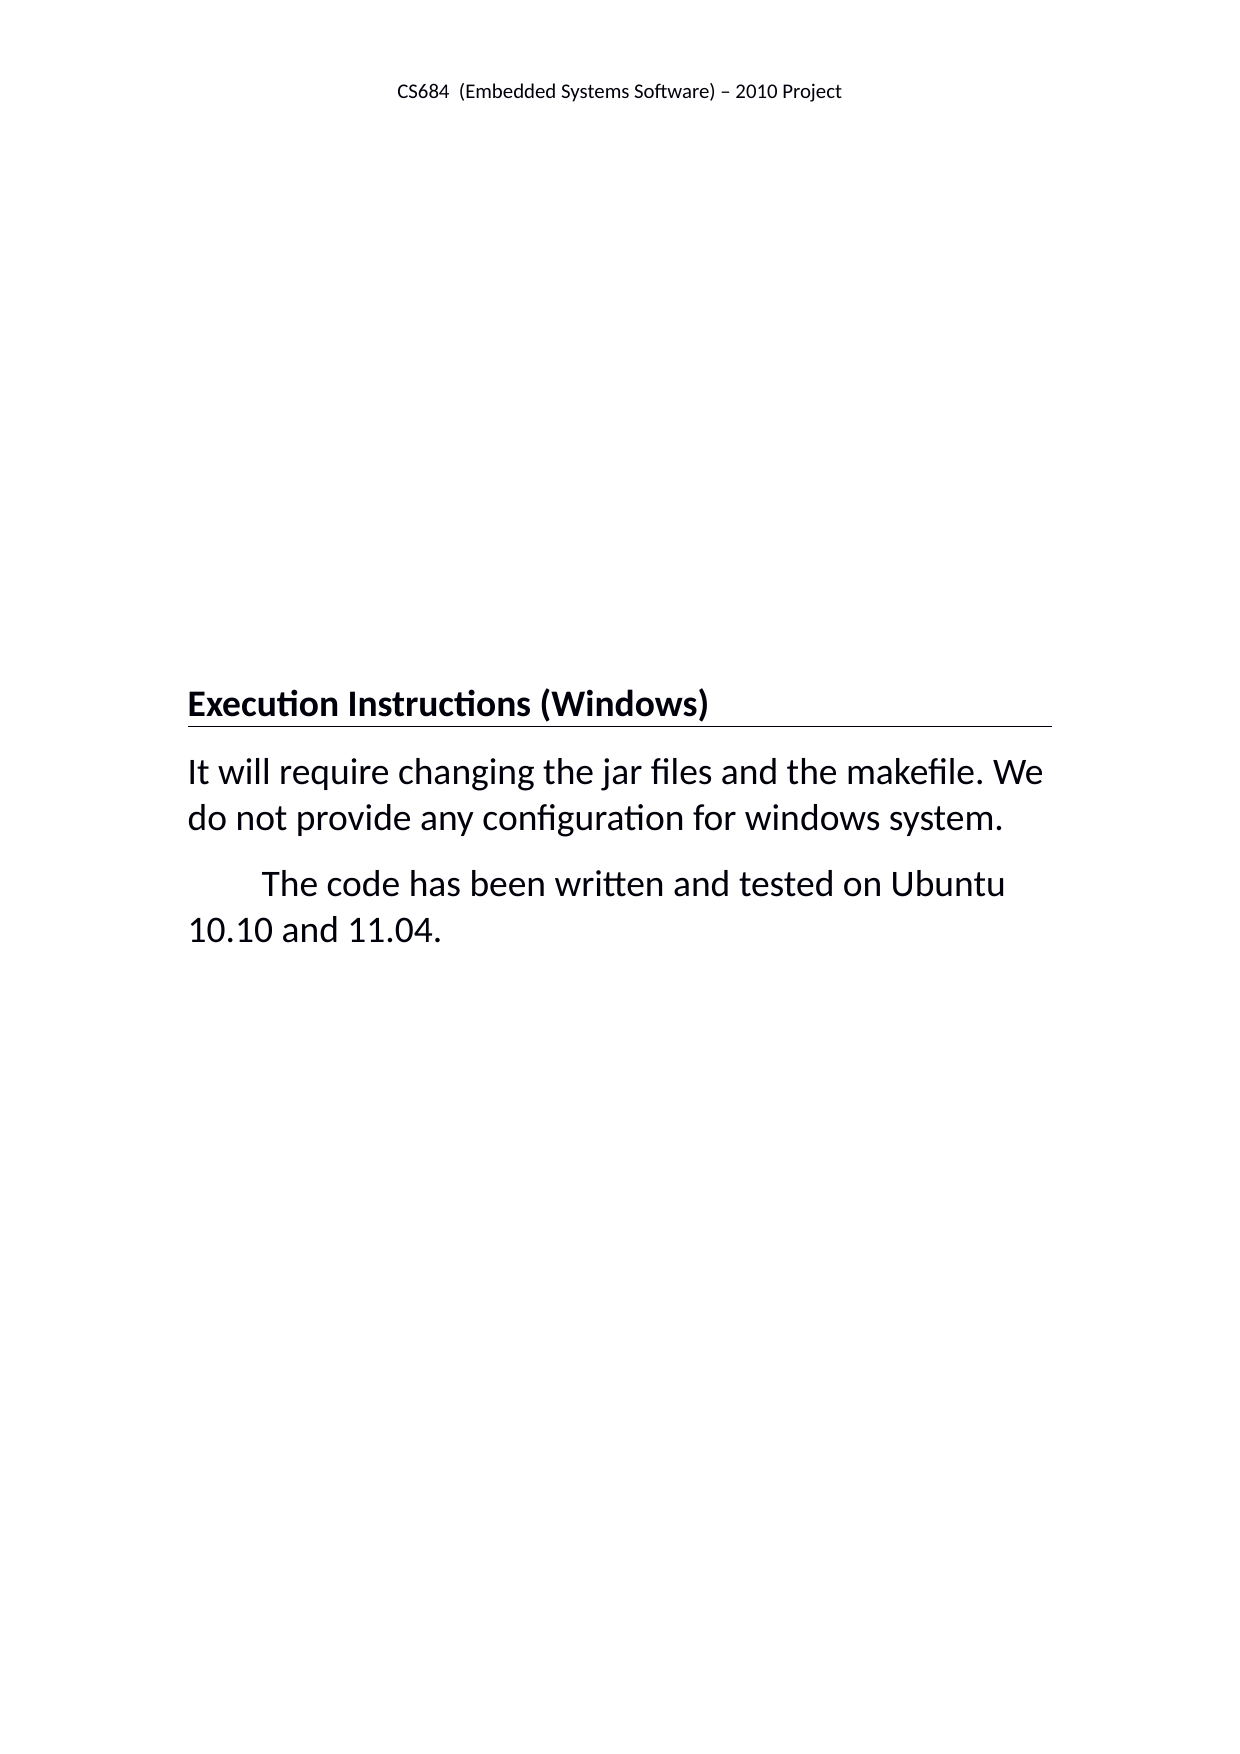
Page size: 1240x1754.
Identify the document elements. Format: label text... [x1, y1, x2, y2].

text The code has been written and tested on Ubuntu 10.10 and 11.04. [187, 860, 1052, 952]
text It will require changing the jar files and the makefile. We do not provide any configuration for windows system. [187, 748, 1052, 839]
text Execution Instructions (Windows) [187, 680, 1052, 727]
